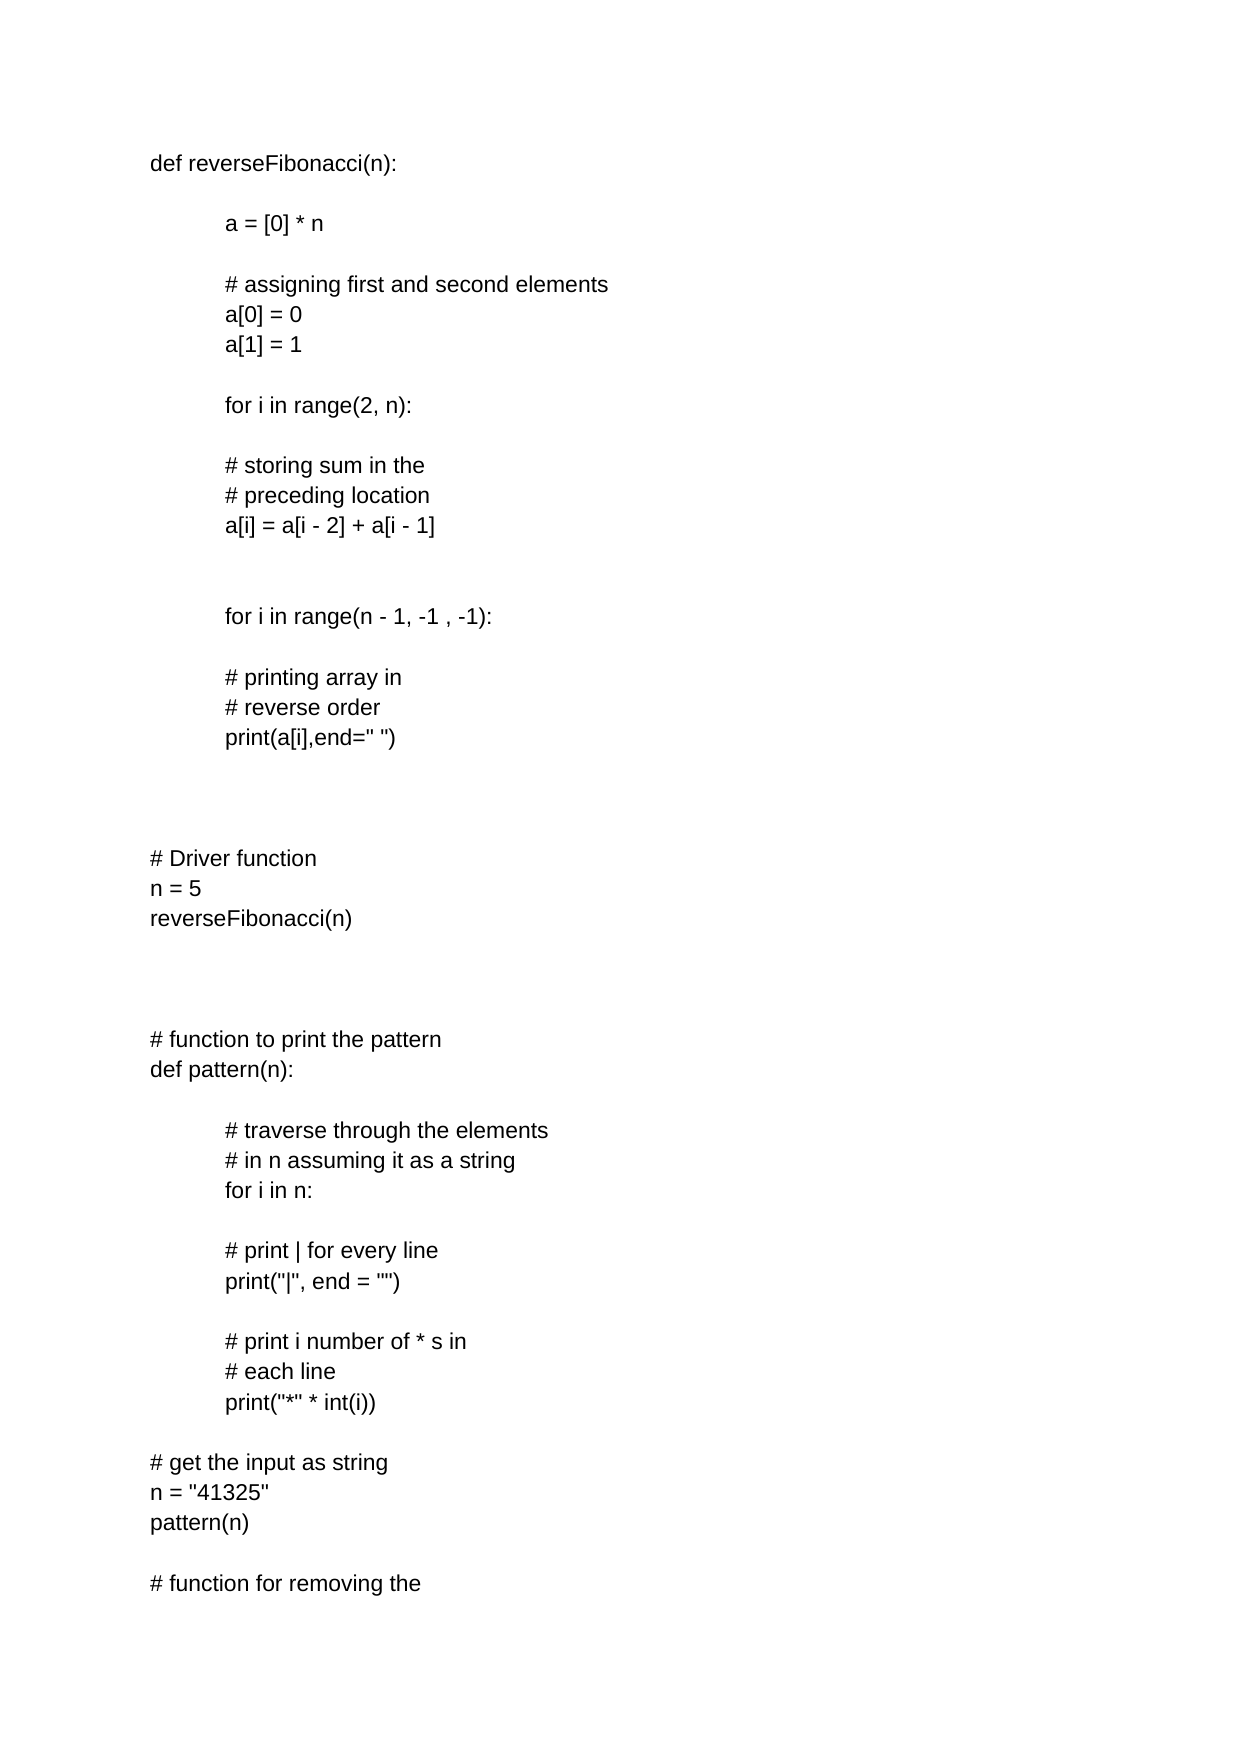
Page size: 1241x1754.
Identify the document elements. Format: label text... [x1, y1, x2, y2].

text # reverse order [150, 694, 1090, 720]
text a[1] = 1 [150, 331, 1090, 358]
text print("|", end = "") [150, 1268, 1090, 1294]
text # in n assuming it as a string [150, 1147, 1090, 1173]
text n = 5 [150, 875, 1090, 901]
text def reverseFibonacci(n): [150, 150, 1090, 176]
text # storing sum in the [150, 452, 1090, 478]
text a = [0] * n [150, 210, 1090, 237]
text print(a[i],end=" ") [150, 724, 1090, 750]
text def pattern(n): [150, 1056, 1090, 1083]
text # print i number of * s in [150, 1328, 1090, 1354]
text # assigning first and second elements [150, 271, 1090, 297]
text print("*" * int(i)) [150, 1388, 1090, 1415]
text reverseFibonacci(n) [150, 905, 1090, 932]
text for i in range(2, n): [150, 392, 1090, 418]
text # traverse through the elements [150, 1117, 1090, 1143]
text pattern(n) [150, 1509, 1090, 1536]
text # print | for every line [150, 1237, 1090, 1264]
text # function to print the pattern [150, 1026, 1090, 1052]
text # get the input as string [150, 1449, 1090, 1475]
text n = "41325" [150, 1479, 1090, 1506]
text # Driver function [150, 845, 1090, 871]
text # each line [150, 1358, 1090, 1385]
text # function for removing the [150, 1570, 1090, 1596]
text a[0] = 0 [150, 301, 1090, 327]
text # preceding location [150, 482, 1090, 509]
text for i in n: [150, 1177, 1090, 1203]
text for i in range(n - 1, -1 , -1): [150, 603, 1090, 629]
text a[i] = a[i - 2] + a[i - 1] [150, 512, 1090, 539]
text # printing array in [150, 663, 1090, 690]
